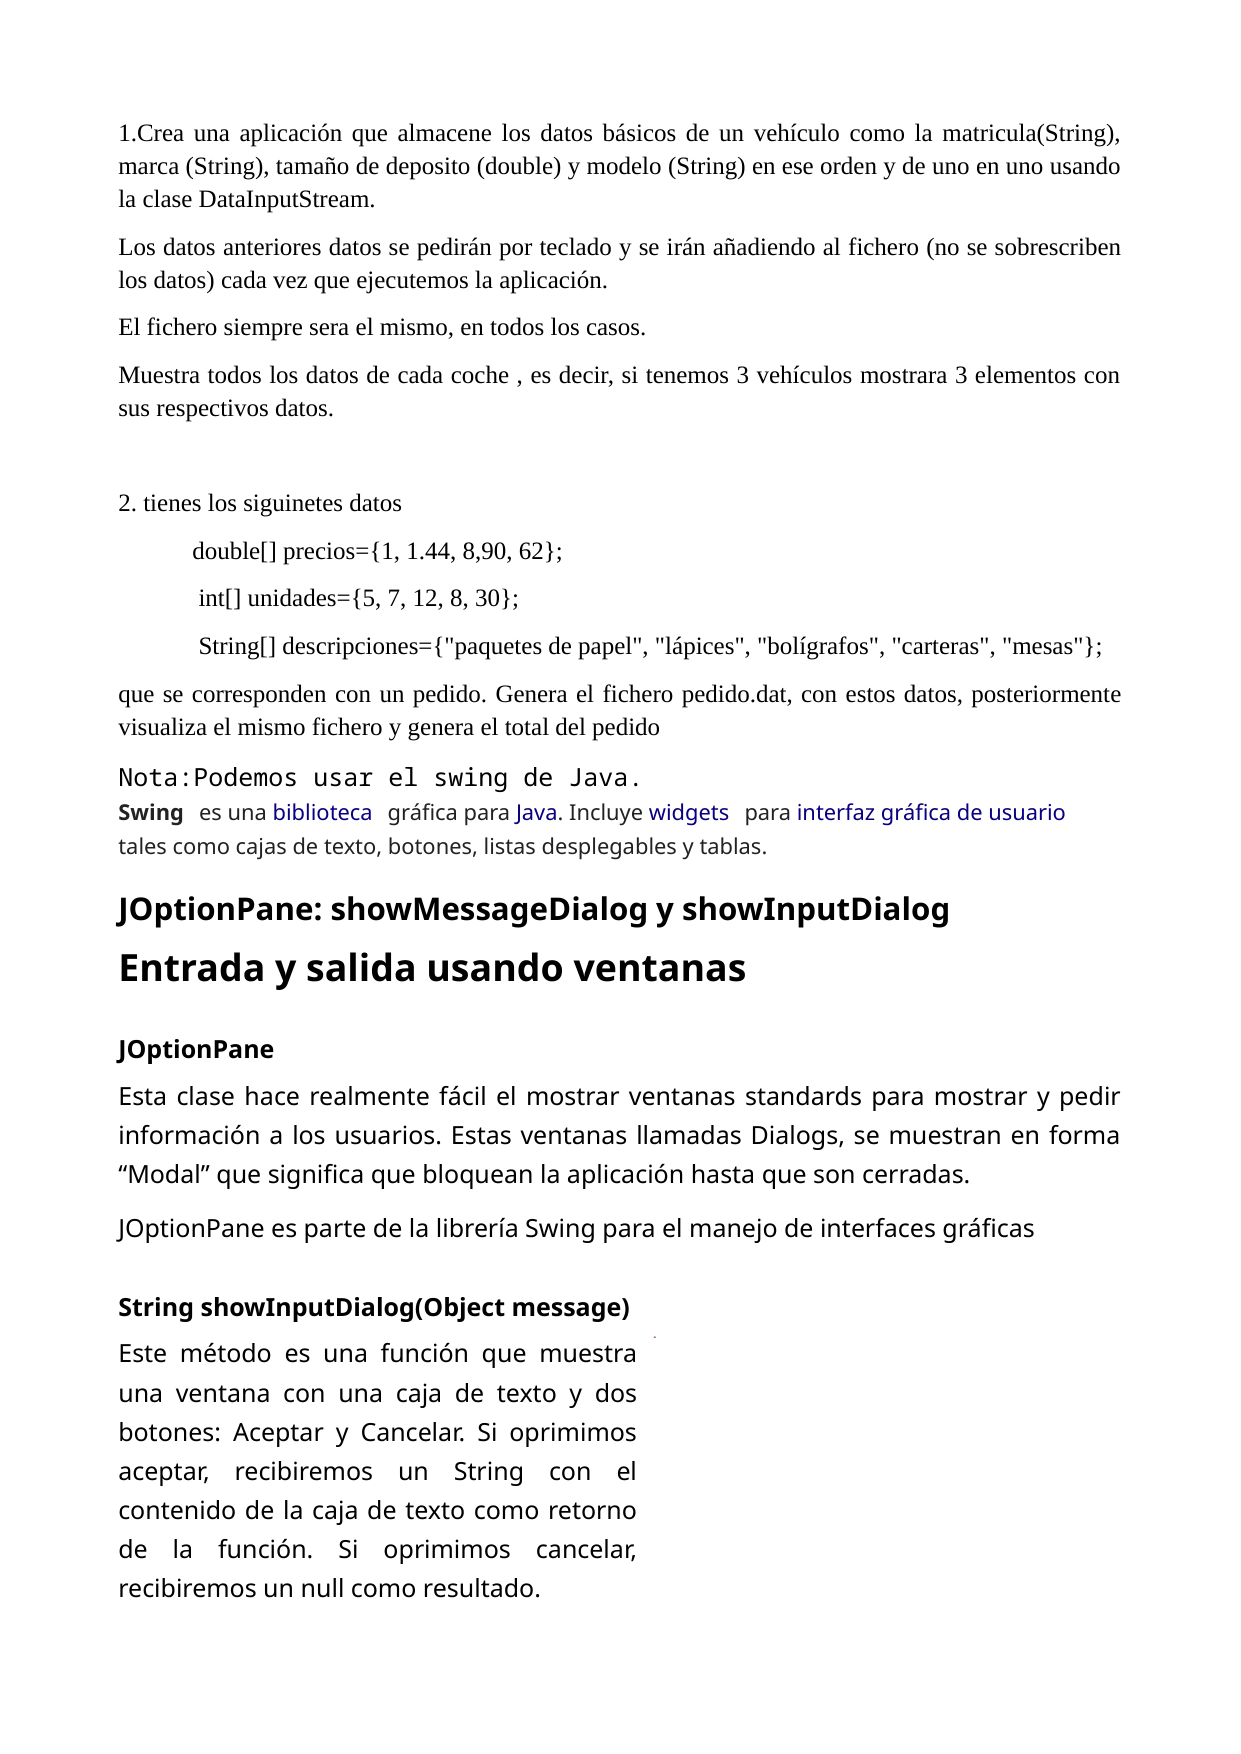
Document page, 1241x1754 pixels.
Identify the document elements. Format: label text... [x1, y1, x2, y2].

text El fichero siempre sera el mismo, en todos los casos. [118, 312, 1122, 341]
subtitle JOptionPane: showMessageDialog y showInputDialog [118, 886, 1122, 929]
text double[] precios={1, 1.44, 8,90, 62}; [118, 536, 1122, 564]
subtitle Entrada y salida usando ventanas [118, 942, 1122, 993]
text 1.Crea una aplicación que almacene los datos básicos de un vehículo como la matricula(String), marca (String), tamaño de deposito (double) y modelo (String) en ese orden y de uno en uno usando la clase DataInputStream. [118, 118, 1122, 213]
text 2. tienes los siguinetes datos [118, 488, 1122, 517]
text String[] descripciones={"paquetes de papel", "lápices", "bolígrafos", "carteras", "mesas"}; [118, 631, 1122, 660]
text Nota:Podemos usar el swing de Java. [118, 759, 1122, 793]
text JOptionPane es parte de la librería Swing para el manejo de interfaces gráficas [118, 1211, 1122, 1245]
text que se corresponden con un pedido. Genera el fichero pedido.dat, con estos datos, posteriormente visualiza el mismo fichero y genera el total del pedido [118, 679, 1122, 740]
text Esta clase hace realmente fácil el mostrar ventanas standards para mostrar y pedir información a los usuarios. Estas ventanas llamadas Dialogs, se muestran en forma “Modal” que significa que bloquean la aplicación hasta que son cerradas. [118, 1079, 1122, 1191]
subtitle String showInputDialog(Object message) [118, 1289, 1122, 1324]
subtitle JOptionPane [118, 1032, 1122, 1066]
text int[] unidades={5, 7, 12, 8, 30}; [118, 583, 1122, 612]
text Este método es una función que muestra una ventana con una caja de texto y dos botones: Aceptar y Cancelar. Si oprimimos aceptar, recibiremos un String con el contenido de la caja de texto como retorno de la función. Si oprimimos cancelar, recibiremos un null como resultado. [118, 1336, 1122, 1727]
text Muestra todos los datos de cada coche , es decir, si tenemos 3 vehículos mostrara 3 elementos con sus respectivos datos. [118, 360, 1122, 422]
text Swing es una biblioteca gráfica para Java. Incluye widgets para interfaz gráfica de usuario tales como cajas de texto, botones, listas desplegables y tablas. [118, 793, 1122, 861]
text Los datos anteriores datos se pedirán por teclado y se irán añadiendo al fichero (no se sobrescriben los datos) cada vez que ejecutemos la aplicación. [118, 232, 1122, 293]
